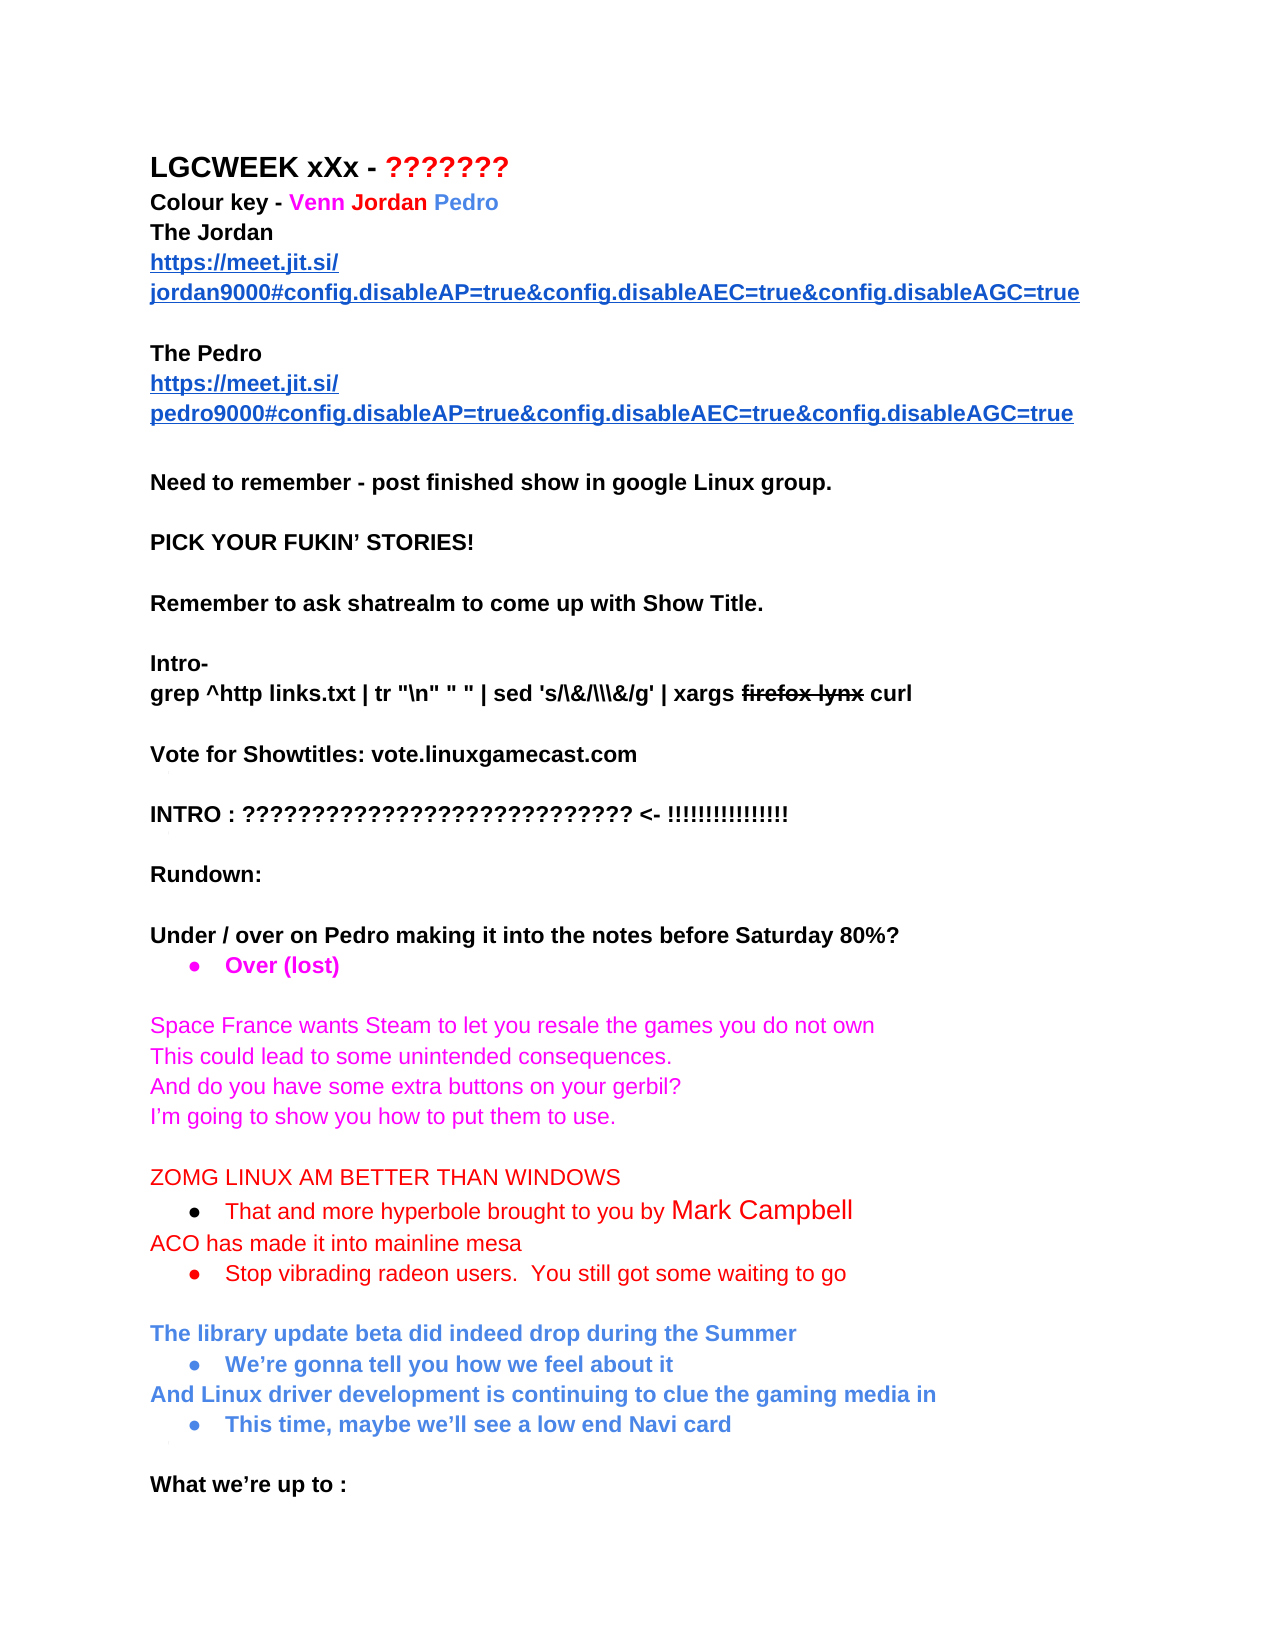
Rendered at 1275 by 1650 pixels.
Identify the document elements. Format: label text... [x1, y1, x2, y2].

text Colour key - Venn Jordan Pedro [150, 188, 1125, 215]
text Need to remember - post finished show in google Linux group. [150, 469, 1125, 495]
list Stop vibrading radeon users. You still got some waiting to go [187, 1260, 1125, 1286]
list This time, maybe we’ll see a low end Navi card [187, 1411, 1125, 1437]
text ACO has made it into mainline mesa [150, 1230, 1125, 1256]
list Over (lost) [187, 952, 1125, 978]
text What we’re up to : [150, 1471, 1125, 1498]
text The Jordan [150, 219, 1125, 245]
text Rundown: [150, 861, 1125, 888]
text And Linux driver development is continuing to clue the gaming media in [150, 1381, 1125, 1407]
text grep ^http links.txt | tr "\n" " " | sed 's/\&/\\\&/g' | xargs firefox lynx curl [150, 680, 1125, 707]
text The Pedro [150, 339, 1125, 366]
list We’re gonna tell you how we feel about it [187, 1351, 1125, 1377]
text Under / over on Pedro making it into the notes before Saturday 80%? [150, 922, 1125, 948]
text And do you have some extra buttons on your gerbil? [150, 1073, 1125, 1099]
text INTRO : ???????????????????????????? <- !!!!!!!!!!!!!!!! [150, 801, 1125, 827]
text https://meet.jit.si/pedro9000#config.disableAP=true&config.disableAEC=true&config.disableAGC=true [150, 370, 1125, 426]
text Space France wants Steam to let you resale the games you do not own This could lead to some unintended consequences. [150, 1012, 1125, 1069]
text Vote for Showtitles: vote.linuxgamecast.com [150, 741, 1125, 767]
text The library update beta did indeed drop during the Summer [150, 1320, 1125, 1347]
text ZOMG LINUX AM BETTER THAN WINDOWS [150, 1163, 1125, 1190]
text Remember to ask shatrealm to come up with Show Title. [150, 589, 1125, 616]
text LGCWEEK xXx - ??????? [150, 150, 1125, 183]
text https://meet.jit.si/jordan9000#config.disableAP=true&config.disableAEC=true&config.disableAGC=true [150, 249, 1125, 306]
list That and more hyperbole brought to you by Mark Campbell [187, 1194, 1125, 1225]
text Intro- [150, 650, 1125, 676]
text PICK YOUR FUKIN’ STORIES! [150, 529, 1125, 556]
text I’m going to show you how to put them to use. [150, 1103, 1125, 1129]
